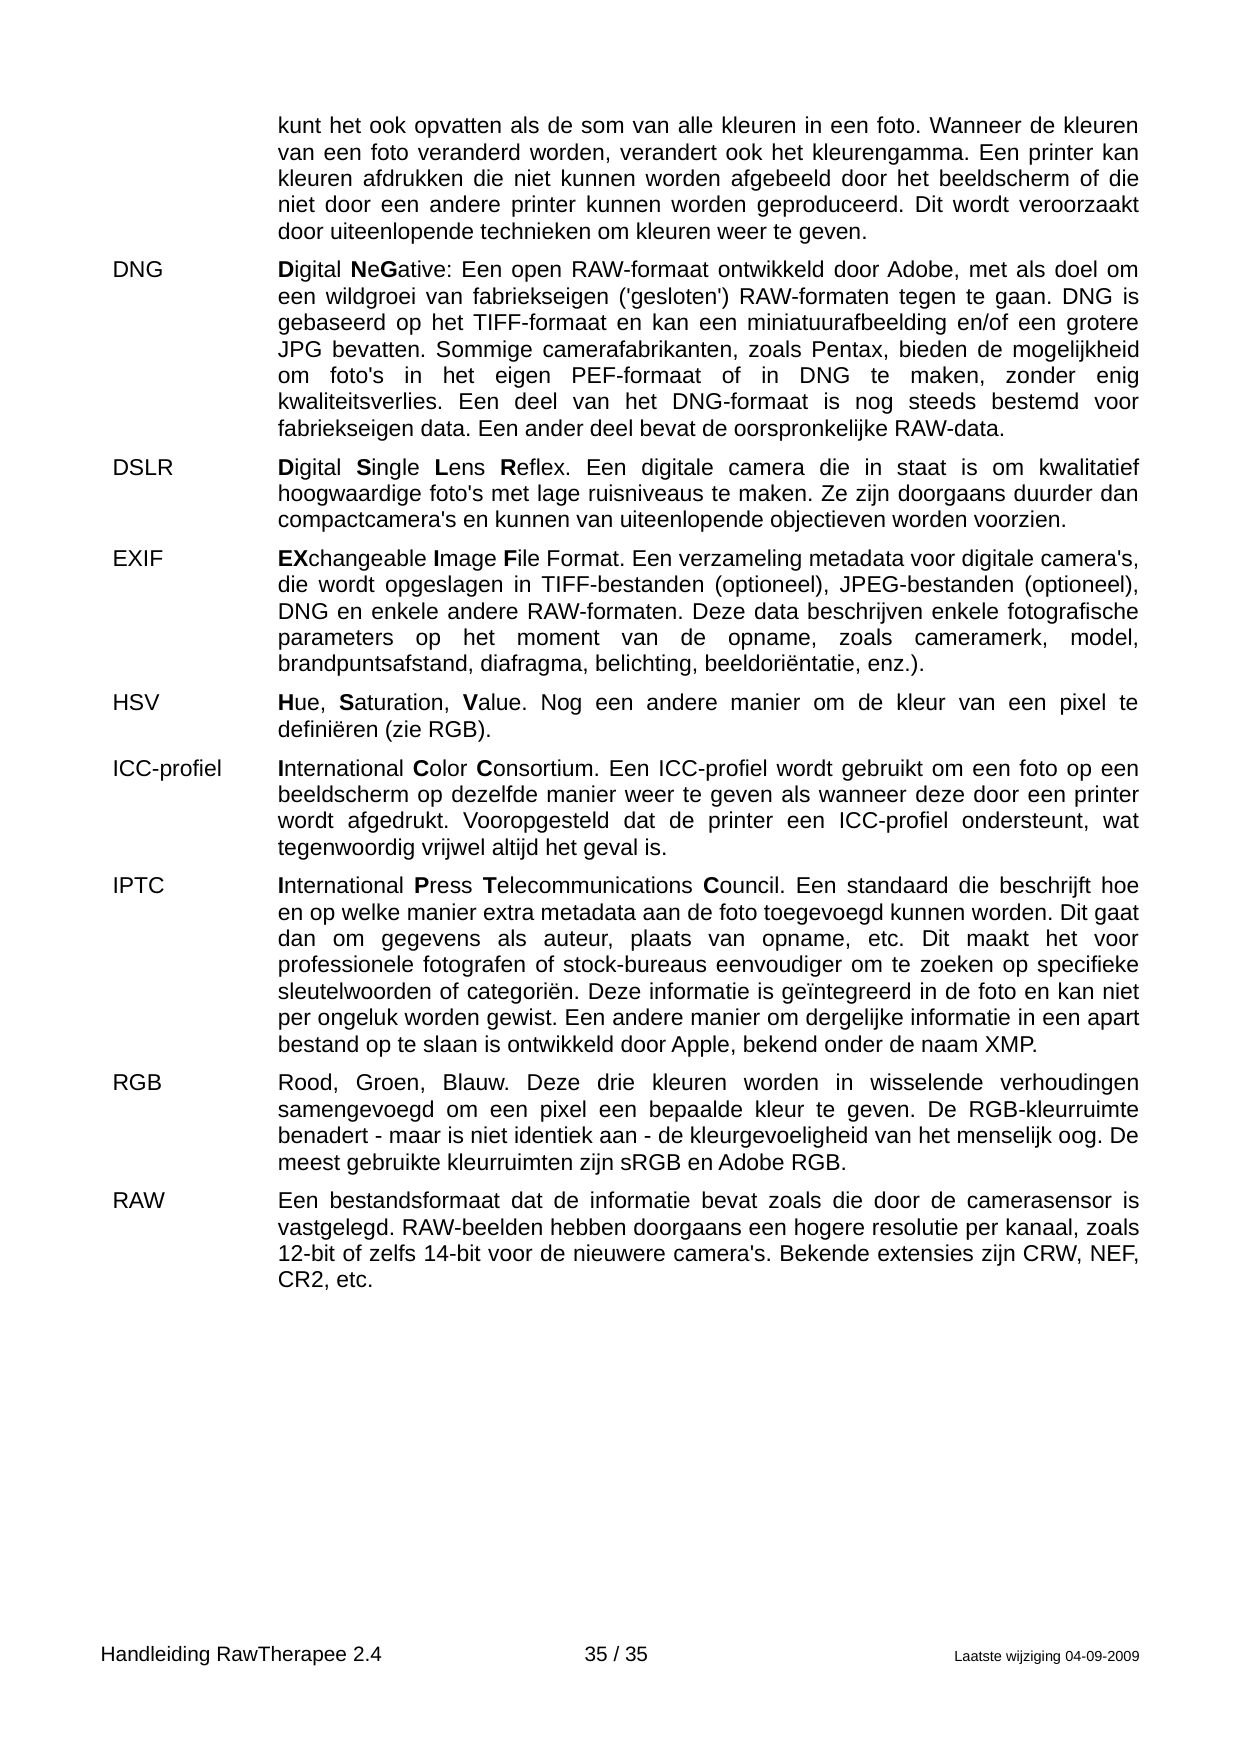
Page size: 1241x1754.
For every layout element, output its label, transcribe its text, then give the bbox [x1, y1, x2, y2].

list RGB Rood, Groen, Blauw. Deze drie kleuren worden in wisselende verhoudingen samengevoegd om een pixel een bepaalde kleur te geven. De RGB-kleurruimte benadert - maar is niet identiek aan - de kleurgevoeligheid van het menselijk oog. De meest gebruikte kleurruimten zijn sRGB en Adobe RGB. [112, 1069, 1140, 1175]
list DNG Digital NeGative: Een open RAW-formaat ontwikkeld door Adobe, met als doel om een wildgroei van fabriekseigen ('gesloten') RAW-formaten tegen te gaan. DNG is gebaseerd op het TIFF-formaat en kan een miniatuurafbeelding en/of een grotere JPG bevatten. Sommige camerafabrikanten, zoals Pentax, bieden de mogelijkheid om foto's in het eigen PEF-formaat of in DNG te maken, zonder enig kwaliteitsverlies. Een deel van het DNG-formaat is nog steeds bestemd voor fabriekseigen data. Een ander deel bevat de oorspronkelijke RAW-data. [112, 256, 1140, 441]
list kunt het ook opvatten als de som van alle kleuren in een foto. Wanneer de kleuren van een foto veranderd worden, verandert ook het kleurengamma. Een printer kan kleuren afdrukken die niet kunnen worden afgebeeld door het beeldscherm of die niet door een andere printer kunnen worden geproduceerd. Dit wordt veroorzaakt door uiteenlopende technieken om kleuren weer te geven. [112, 112, 1140, 244]
list ICC-profiel International Color Consortium. Een ICC-profiel wordt gebruikt om een foto op een beeldscherm op dezelfde manier weer te geven als wanneer deze door een printer wordt afgedrukt. Vooropgesteld dat de printer een ICC-profiel ondersteunt, wat tegenwoordig vrijwel altijd het geval is. [112, 754, 1140, 860]
list HSV Hue, Saturation, Value. Nog een andere manier om de kleur van een pixel te definiëren (zie RGB). [112, 689, 1140, 742]
list DSLR Digital Single Lens Reflex. Een digitale camera die in staat is om kwalitatief hoogwaardige foto's met lage ruisniveaus te maken. Ze zijn doorgaans duurder dan compactcamera's en kunnen van uiteenlopende objectieven worden voorzien. [112, 453, 1140, 532]
list RAW Een bestandsformaat dat de informatie bevat zoals die door de camerasensor is vastgelegd. RAW-beelden hebben doorgaans een hogere resolutie per kanaal, zoals 12-bit of zelfs 14-bit voor de nieuwere camera's. Bekende extensies zijn CRW, NEF, CR2, etc. [112, 1187, 1140, 1293]
list EXIF EXchangeable Image File Format. Een verzameling metadata voor digitale camera's, die wordt opgeslagen in TIFF-bestanden (optioneel), JPEG-bestanden (optioneel), DNG en enkele andere RAW-formaten. Deze data beschrijven enkele fotografische parameters op het moment van de opname, zoals cameramerk, model, brandpuntsafstand, diafragma, belichting, beeldoriëntatie, enz.). [112, 545, 1140, 677]
list IPTC International Press Telecommunications Council. Een standaard die beschrijft hoe en op welke manier extra metadata aan de foto toegevoegd kunnen worden. Dit gaat dan om gegevens als auteur, plaats van opname, etc. Dit maakt het voor professionele fotografen of stock-bureaus eenvoudiger om te zoeken op specifieke sleutelwoorden of categoriën. Deze informatie is geïntegreerd in de foto en kan niet per ongeluk worden gewist. Een andere manier om dergelijke informatie in een apart bestand op te slaan is ontwikkeld door Apple, bekend onder de naam XMP. [112, 872, 1140, 1057]
